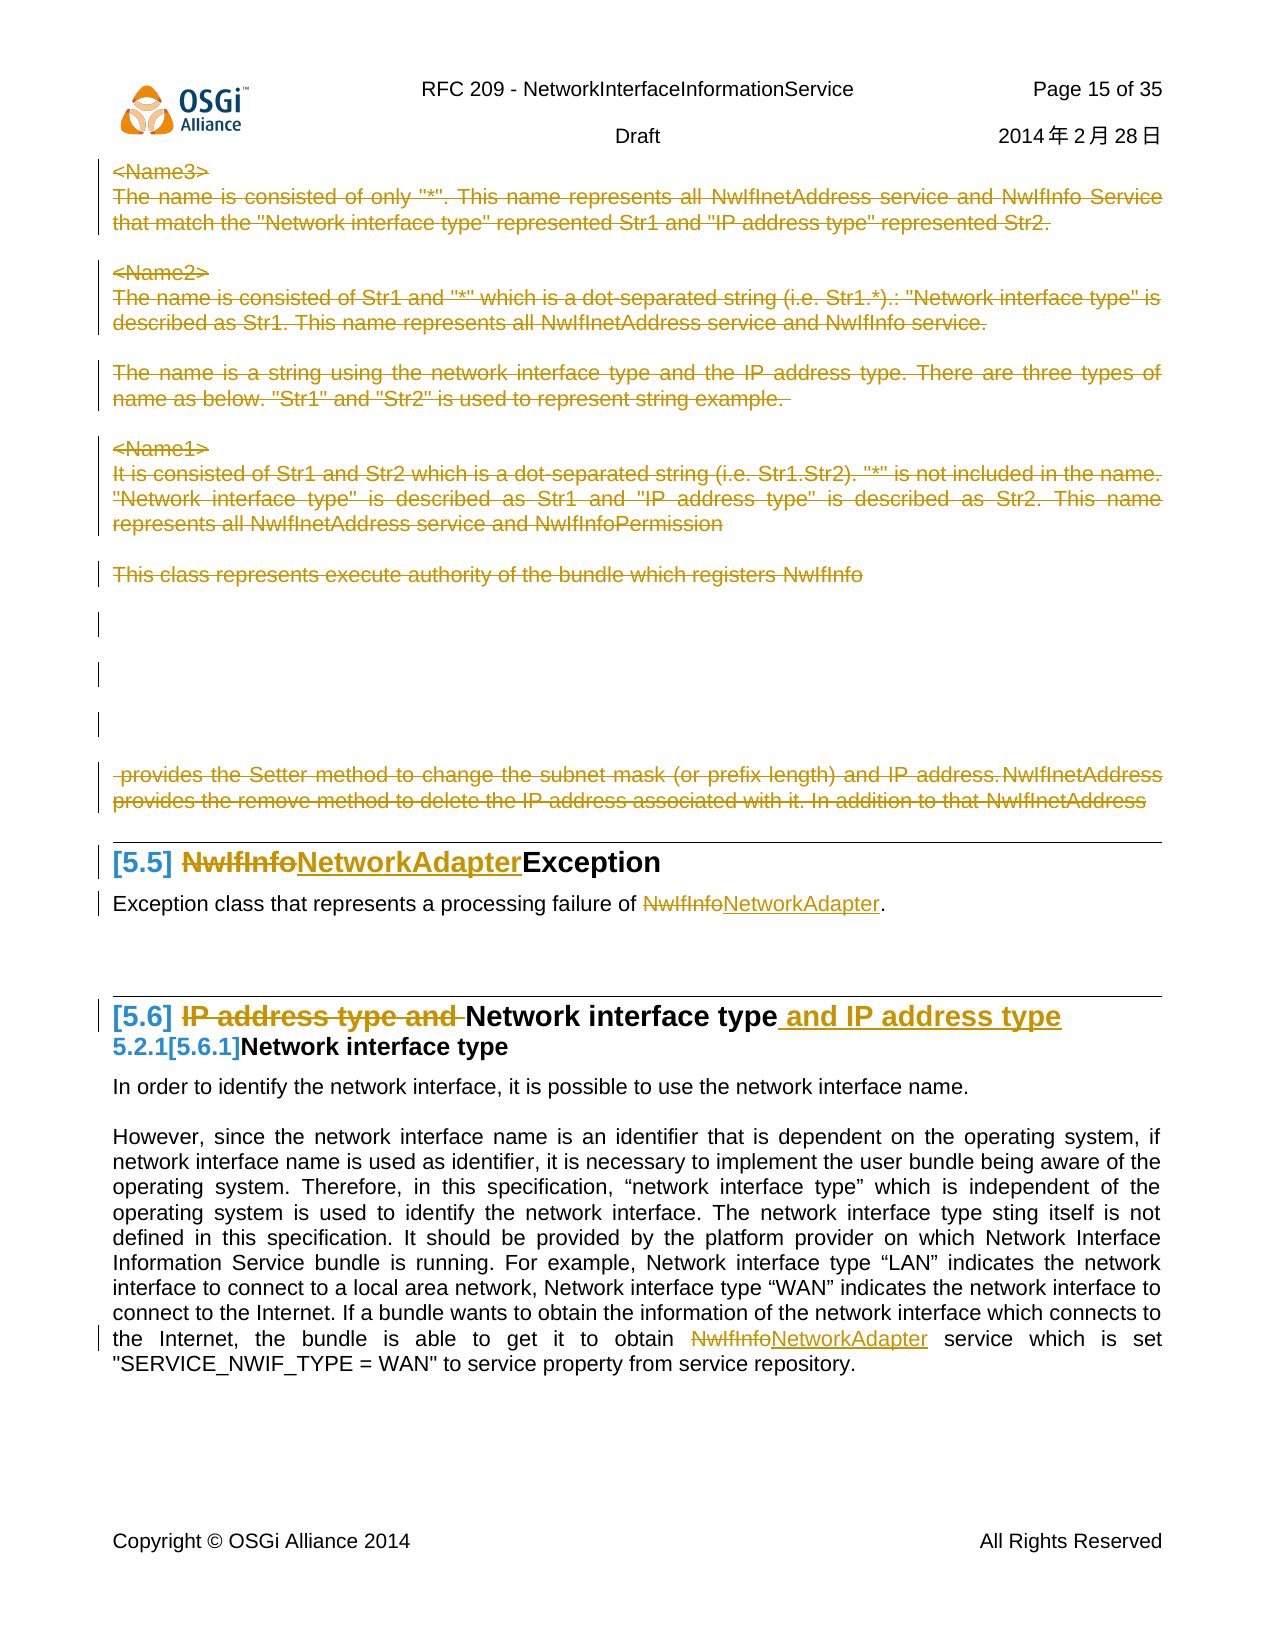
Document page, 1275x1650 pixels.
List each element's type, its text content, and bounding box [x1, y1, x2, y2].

text In order to identify the network interface, it is possible to use the network interface name. [112, 1073, 1162, 1099]
picture [113, 78, 257, 142]
text Exception class that represents a processing failure of NetworkAdapter. [112, 891, 1162, 916]
text However, since the network interface name is an identifier that is dependent on the operating system, if network interface name is used as identifier, it is necessary to implement the user bundle being aware of the operating system. Therefore, in this specification, “network interface type” which is independent of the operating system is used to identify the network interface. The network interface type sting itself is not defined in this specification. It should be provided by the platform provider on which Network Interface Information Service bundle is running. For example, Network interface type “LAN” indicates the network interface to connect to a local area network, Network interface type “WAN” indicates the network interface to connect to the Internet. If a bundle wants to obtain the information of the network interface which connects to the Internet, the bundle is able to get it to obtain NetworkAdapter service which is set "SERVICE_NWIF_TYPE = WAN" to service property from service repository. [112, 1124, 1162, 1376]
subtitle Network interface type and IP address type [112, 997, 1162, 1032]
subtitle Network interface type [112, 1032, 1162, 1061]
subtitle NetworkAdapterException [112, 843, 1162, 878]
